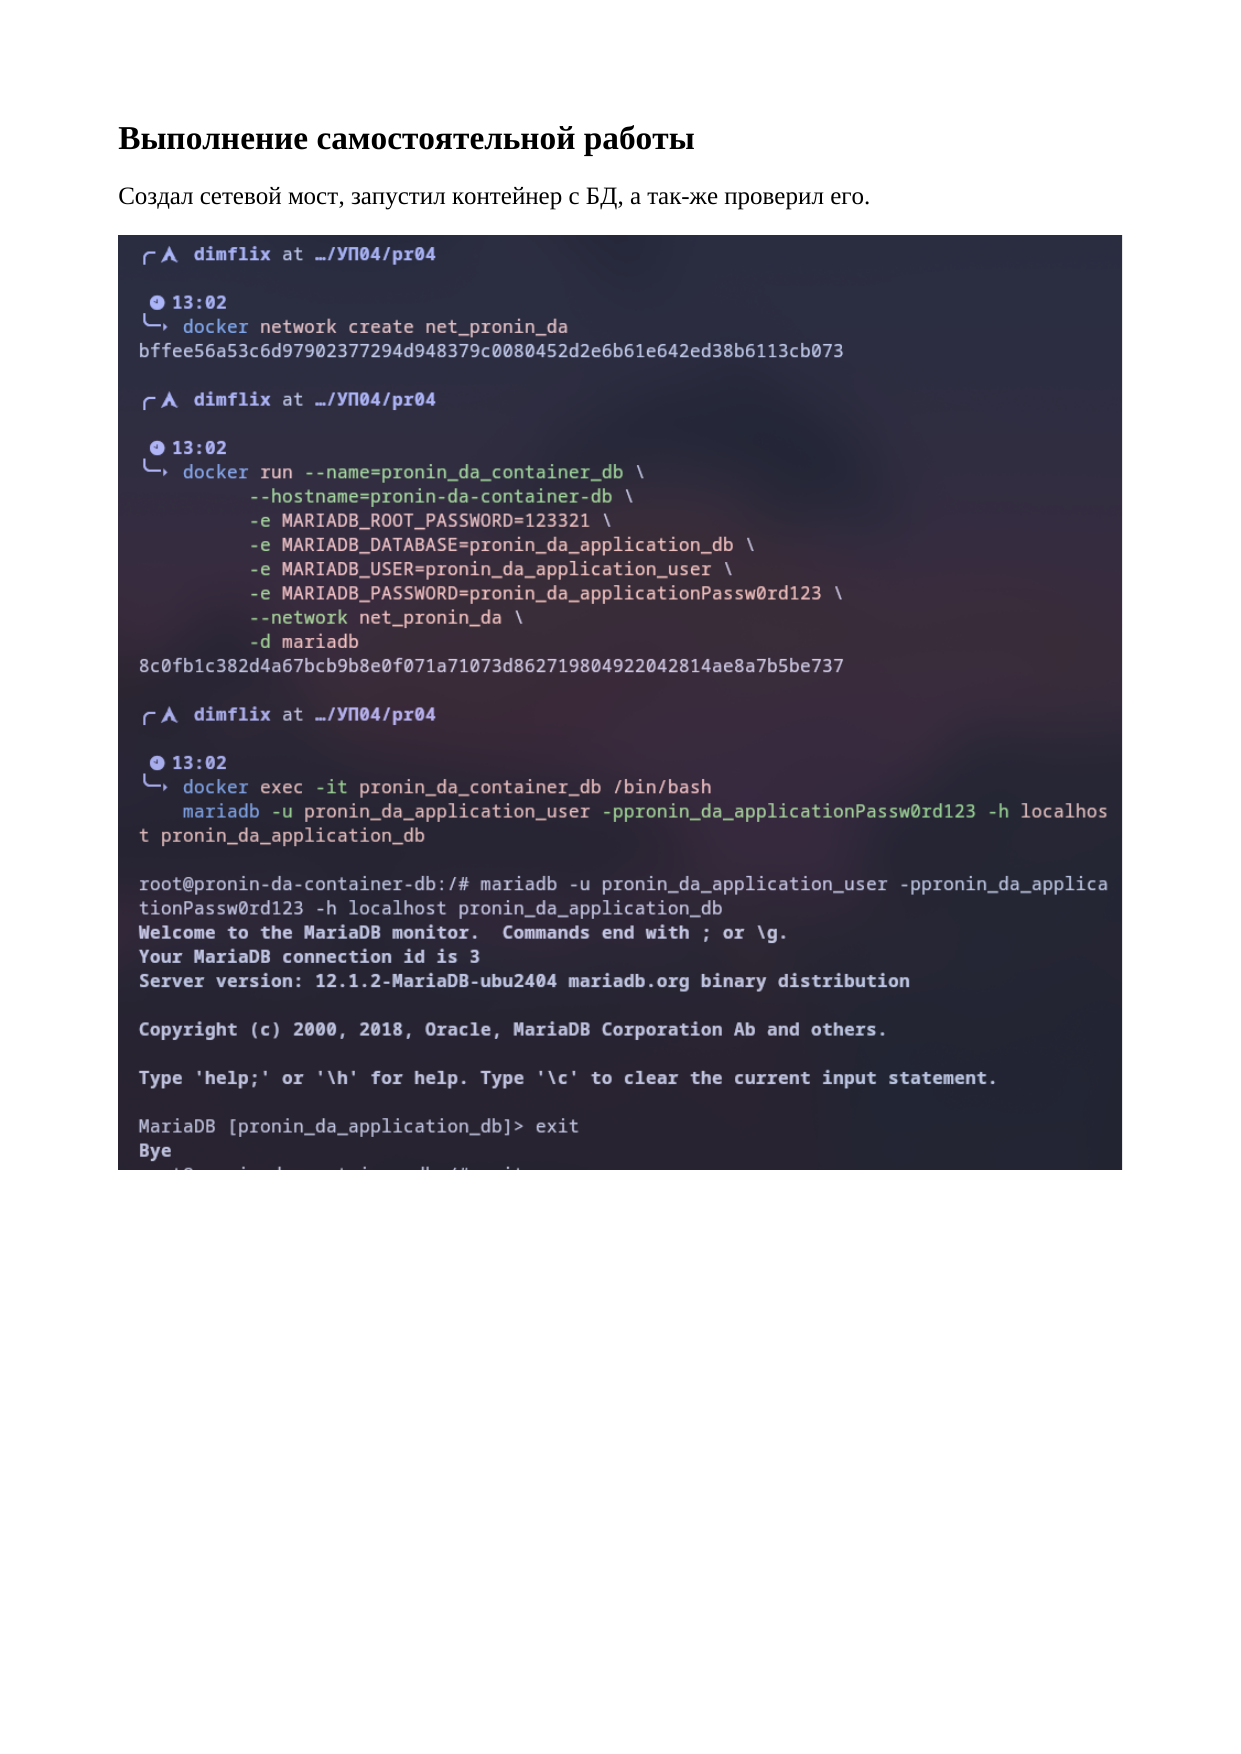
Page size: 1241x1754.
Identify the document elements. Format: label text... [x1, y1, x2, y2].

picture [118, 235, 1123, 1170]
text Выполнение самостоятельной работы [118, 118, 1122, 156]
text Создал сетевой мост, запустил контейнер с БД, а так-же проверил его. [118, 181, 1122, 210]
